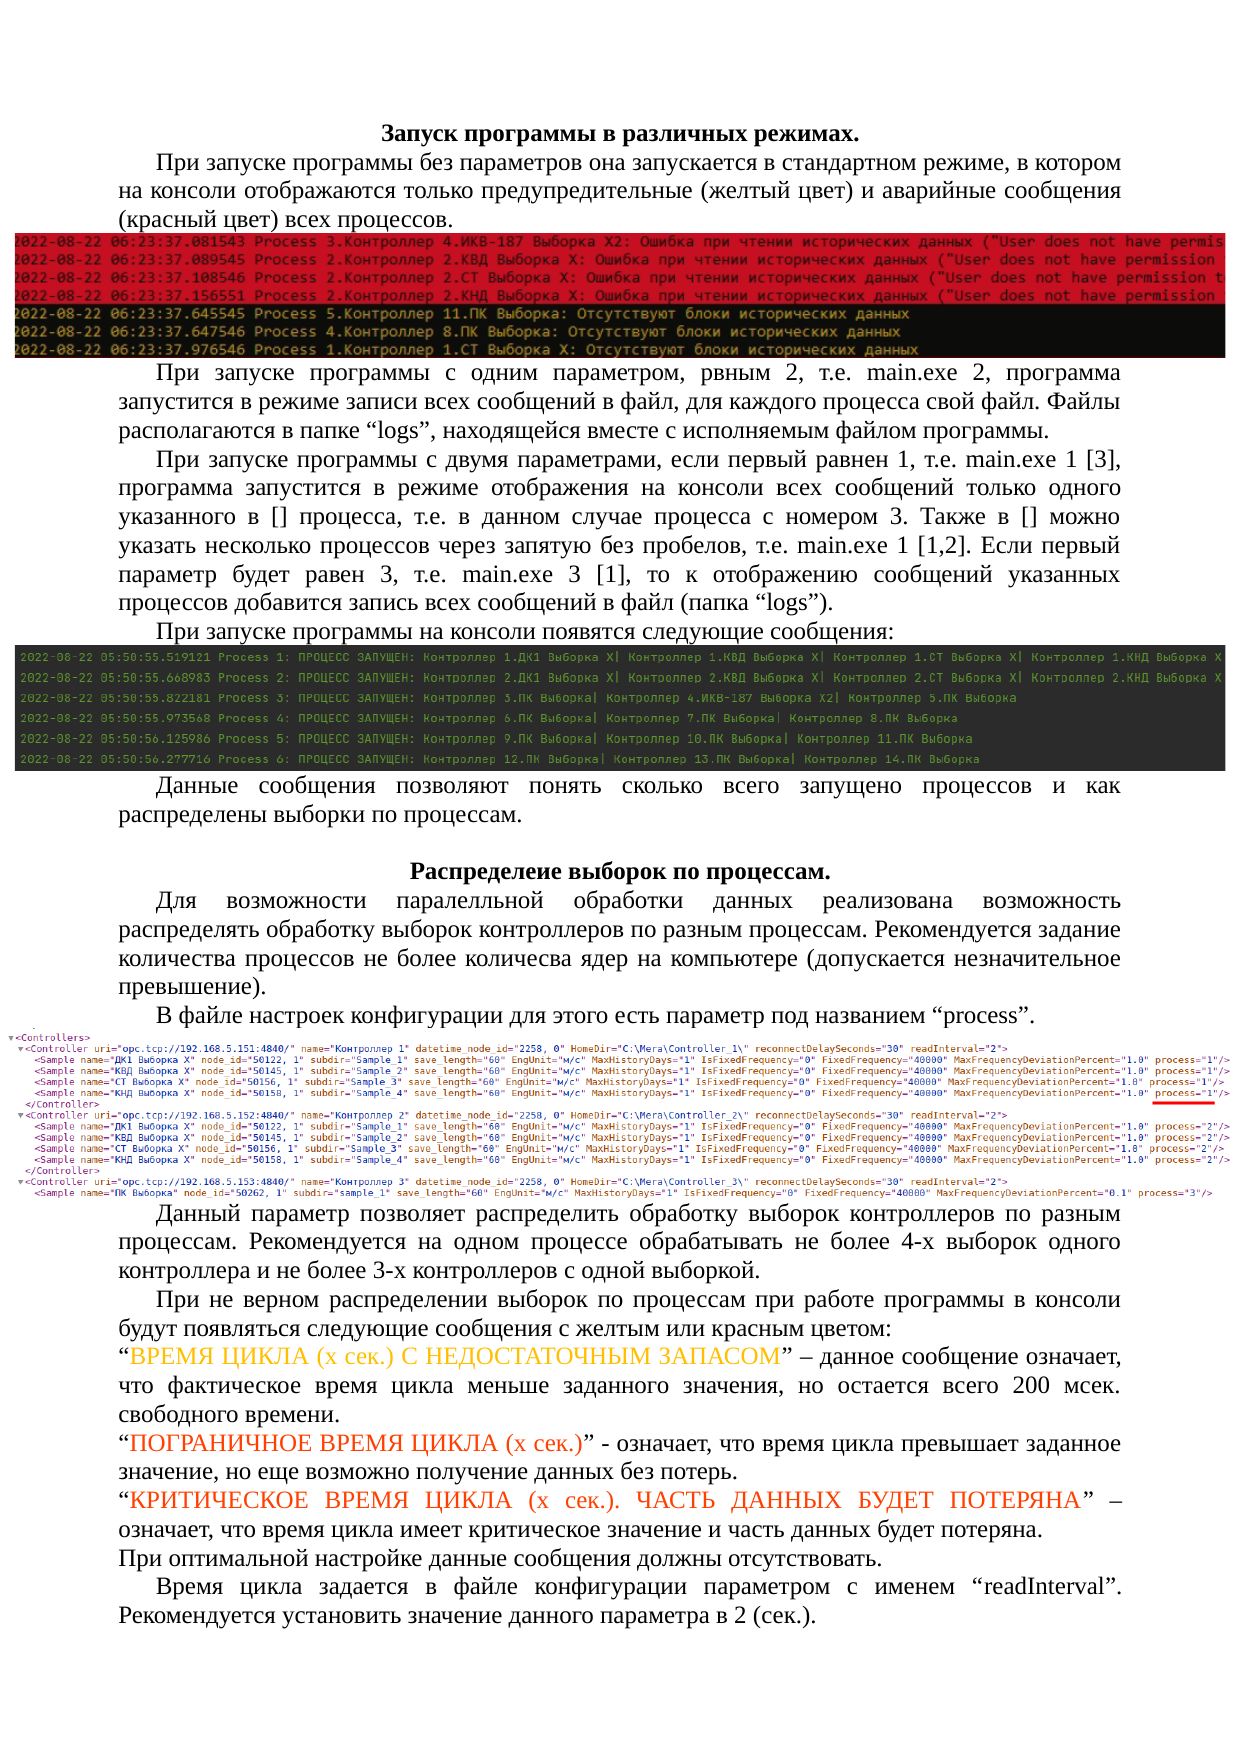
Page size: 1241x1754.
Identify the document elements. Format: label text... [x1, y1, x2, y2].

text “ВРЕМЯ ЦИКЛА (x сек.) С НЕДОСТАТОЧНЫМ ЗАПАСОМ” – данное сообщение означает, что фактическое время цикла меньше заданного значения, но остается всего 200 мсек. свободного времени. [118, 1341, 1122, 1428]
text При запуске программы на консоли появятся следующие сообщения: [118, 616, 1122, 645]
picture [14, 233, 1226, 358]
picture [14, 645, 1226, 771]
text В файле настроек конфигурации для этого есть параметр под названием “process”. [118, 1000, 1122, 1028]
text При запуске программы без параметров она запускается в стандартном режиме, в котором на консоли отображаются только предупредительные (желтый цвет) и аварийные сообщения (красный цвет) всех процессов. [118, 147, 1122, 233]
text Время цикла задается в файле конфигурации параметром с именем “readInterval”. Рекомендуется установить значение данного параметра в 2 (сек.). [118, 1571, 1122, 1629]
text Данный параметр позволяет распределить обработку выборок контроллеров по разным процессам. Рекомендуется на одном процессе обрабатывать не более 4-х выборок одного контроллера и не более 3-х контроллеров с одной выборкой. [118, 1198, 1122, 1284]
text Распределеие выборок по процессам. [118, 856, 1122, 885]
text При оптимальной настройке данные сообщения должны отсутствовать. [118, 1543, 1122, 1571]
text Для возможности паралелльной обработки данных реализована возможность распределять обработку выборок контроллеров по разным процессам. Рекомендуется задание количества процессов не более количесва ядер на компьютере (допускается незначительное превышение). [118, 885, 1122, 1000]
text При запуске программы c двумя параметрами, если первый равнен 1, т.е. main.exe 1 [3], программа запустится в режиме отображения на консоли всех сообщений только одного указанного в [] процесса, т.е. в данном случае процесса с номером 3. Также в [] можно указать несколько процессов через запятую без пробелов, т.е. main.exe 1 [1,2]. Если первый параметр будет равен 3, т.е. main.exe 3 [1], то к отображению сообщений указанных процессов добавится запись всех сообщений в файл (папка “logs”). [118, 444, 1122, 616]
text При запуске программы c одним параметром, рвным 2, т.е. main.exe 2, программа запустится в режиме записи всех сообщений в файл, для каждого процесса свой файл. Файлы располагаются в папке “logs”, находящейся вместе с исполняемым файлом программы. [118, 358, 1122, 444]
text “КРИТИЧЕСКОЕ ВРЕМЯ ЦИКЛА (x сек.). ЧАСТЬ ДАННЫХ БУДЕТ ПОТЕРЯНА” – означает, что время цикла имеет критическое значение и часть данных будет потеряна. [118, 1485, 1122, 1543]
text Запуск программы в различных режимах. [118, 118, 1122, 147]
text Данные сообщения позволяют понять сколько всего запущено процессов и как распределены выборки по процессам. [118, 771, 1122, 828]
picture [7, 1028, 1233, 1198]
text При не верном распределении выборок по процессам при работе программы в консоли будут появляться следующие сообщения с желтым или красным цветом: [118, 1284, 1122, 1341]
text “ПОГРАНИЧНОЕ ВРЕМЯ ЦИКЛА (x сек.)” - означает, что время цикла превышает заданное значение, но еще возможно получение данных без потерь. [118, 1428, 1122, 1485]
